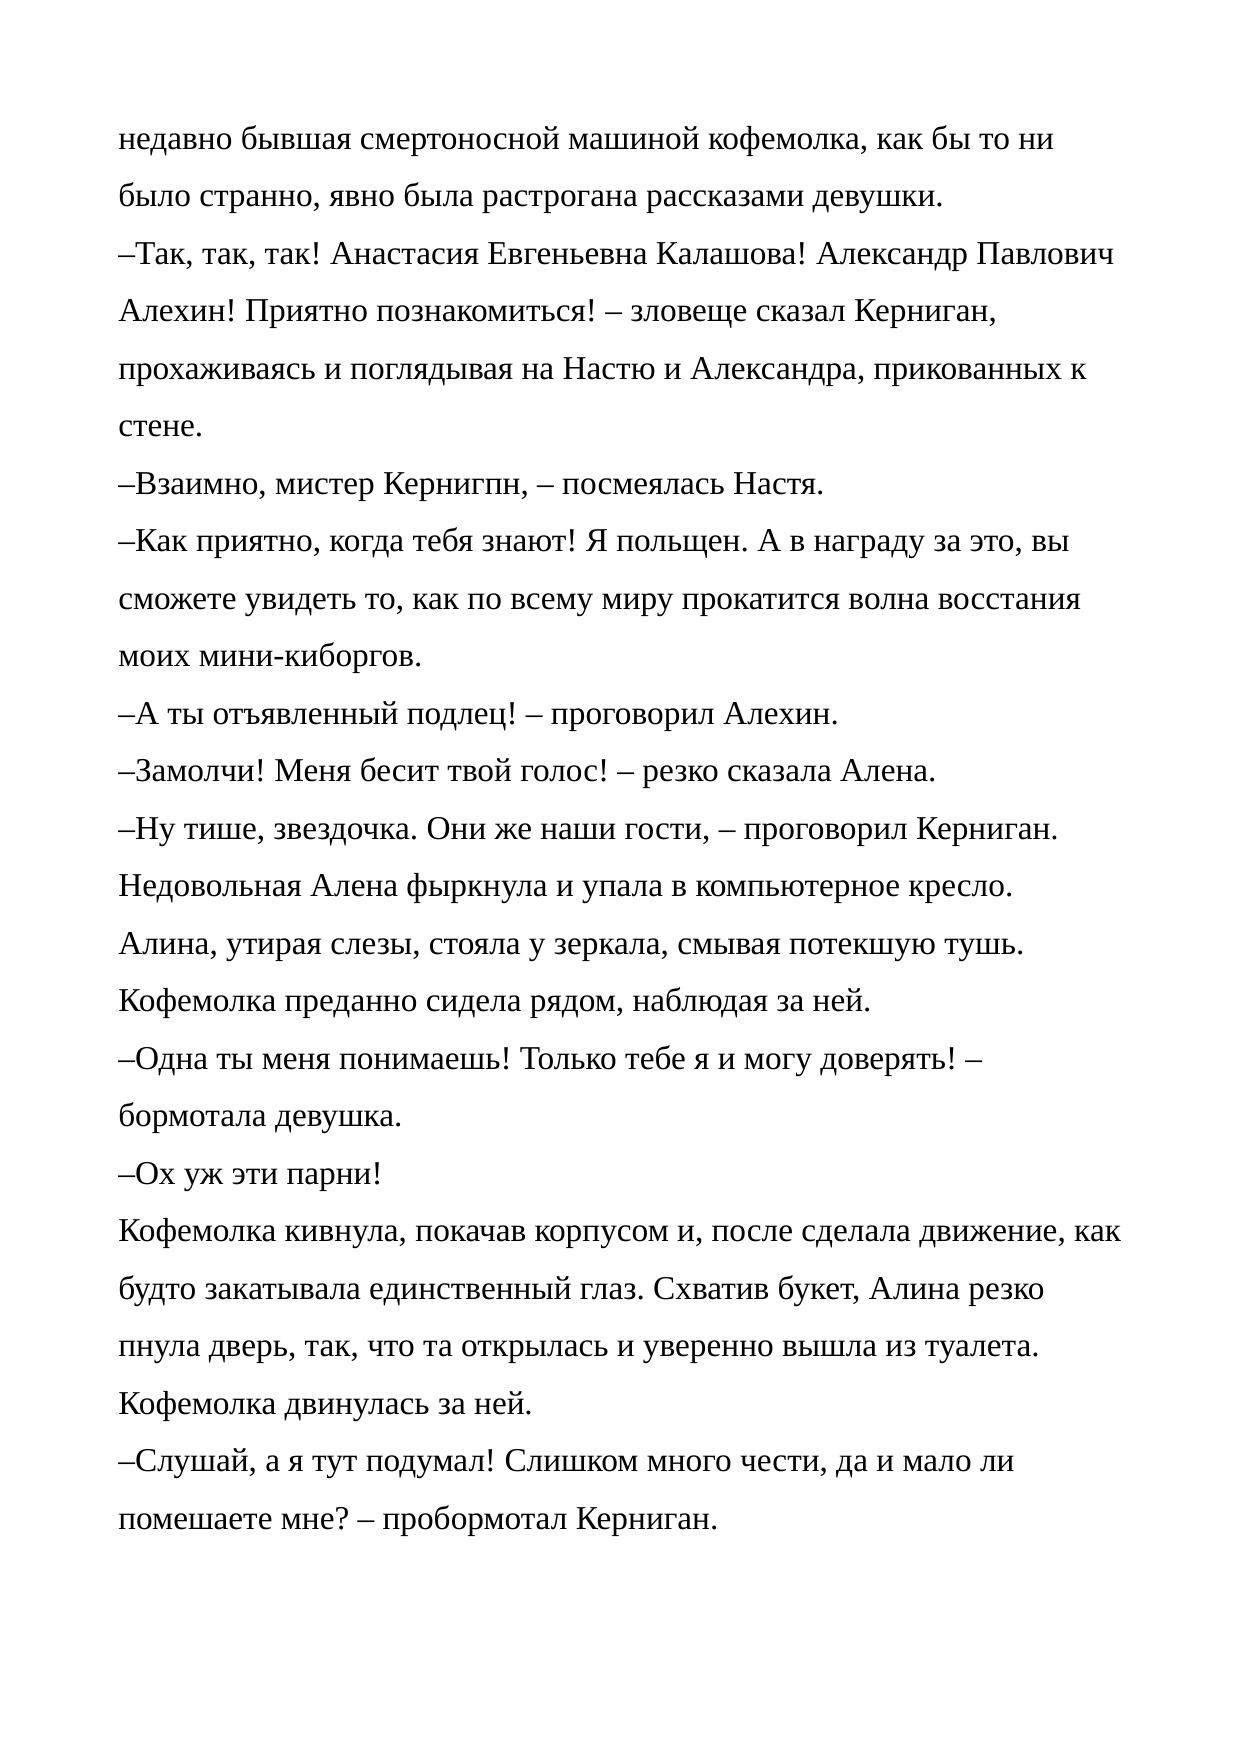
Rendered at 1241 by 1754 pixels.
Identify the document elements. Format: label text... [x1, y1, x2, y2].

text –Ох уж эти парни! [118, 1153, 1122, 1191]
text –Ну тише, звездочка. Они же наши гости, – проговорил Керниган. Недовольная Алена фыркнула и упала в компьютерное кресло. [118, 808, 1122, 904]
text Кофемолка кивнула, покачав корпусом и, после сделала движение, как будто закатывала единственный глаз. Схватив букет, Алина резко пнула дверь, так, что та открылась и уверенно вышла из туалета. Кофемолка двинулась за ней. [118, 1211, 1122, 1421]
text –Как приятно, когда тебя знают! Я польщен. А в награду за это, вы сможете увидеть то, как по всему миру прокатится волна восстания моих мини-киборгов. [118, 521, 1122, 674]
text –Взаимно, мистер Кернигпн, – посмеялась Настя. [118, 463, 1122, 501]
text –Так, так, так! Анастасия Евгеньевна Калашова! Александр Павлович Алехин! Приятно познакомиться! – зловеще сказал Керниган, прохаживаясь и поглядывая на Настю и Александра, прикованных к стене. [118, 233, 1122, 444]
text –Одна ты меня понимаешь! Только тебе я и могу доверять! – бормотала девушка. [118, 1038, 1122, 1134]
text недавно бывшая смертоносной машиной кофемолка, как бы то ни было странно, явно была растрогана рассказами девушки. [118, 118, 1122, 214]
text –Замолчи! Меня бесит твой голос! – резко сказала Алена. [118, 751, 1122, 789]
text Алина, утирая слезы, стояла у зеркала, смывая потекшую тушь. Кофемолка преданно сидела рядом, наблюдая за ней. [118, 923, 1122, 1019]
text –А ты отъявленный подлец! – проговорил Алехин. [118, 693, 1122, 731]
text –Слушай, а я тут подумал! Слишком много чести, да и мало ли помешаете мне? – пробормотал Керниган. [118, 1441, 1122, 1536]
